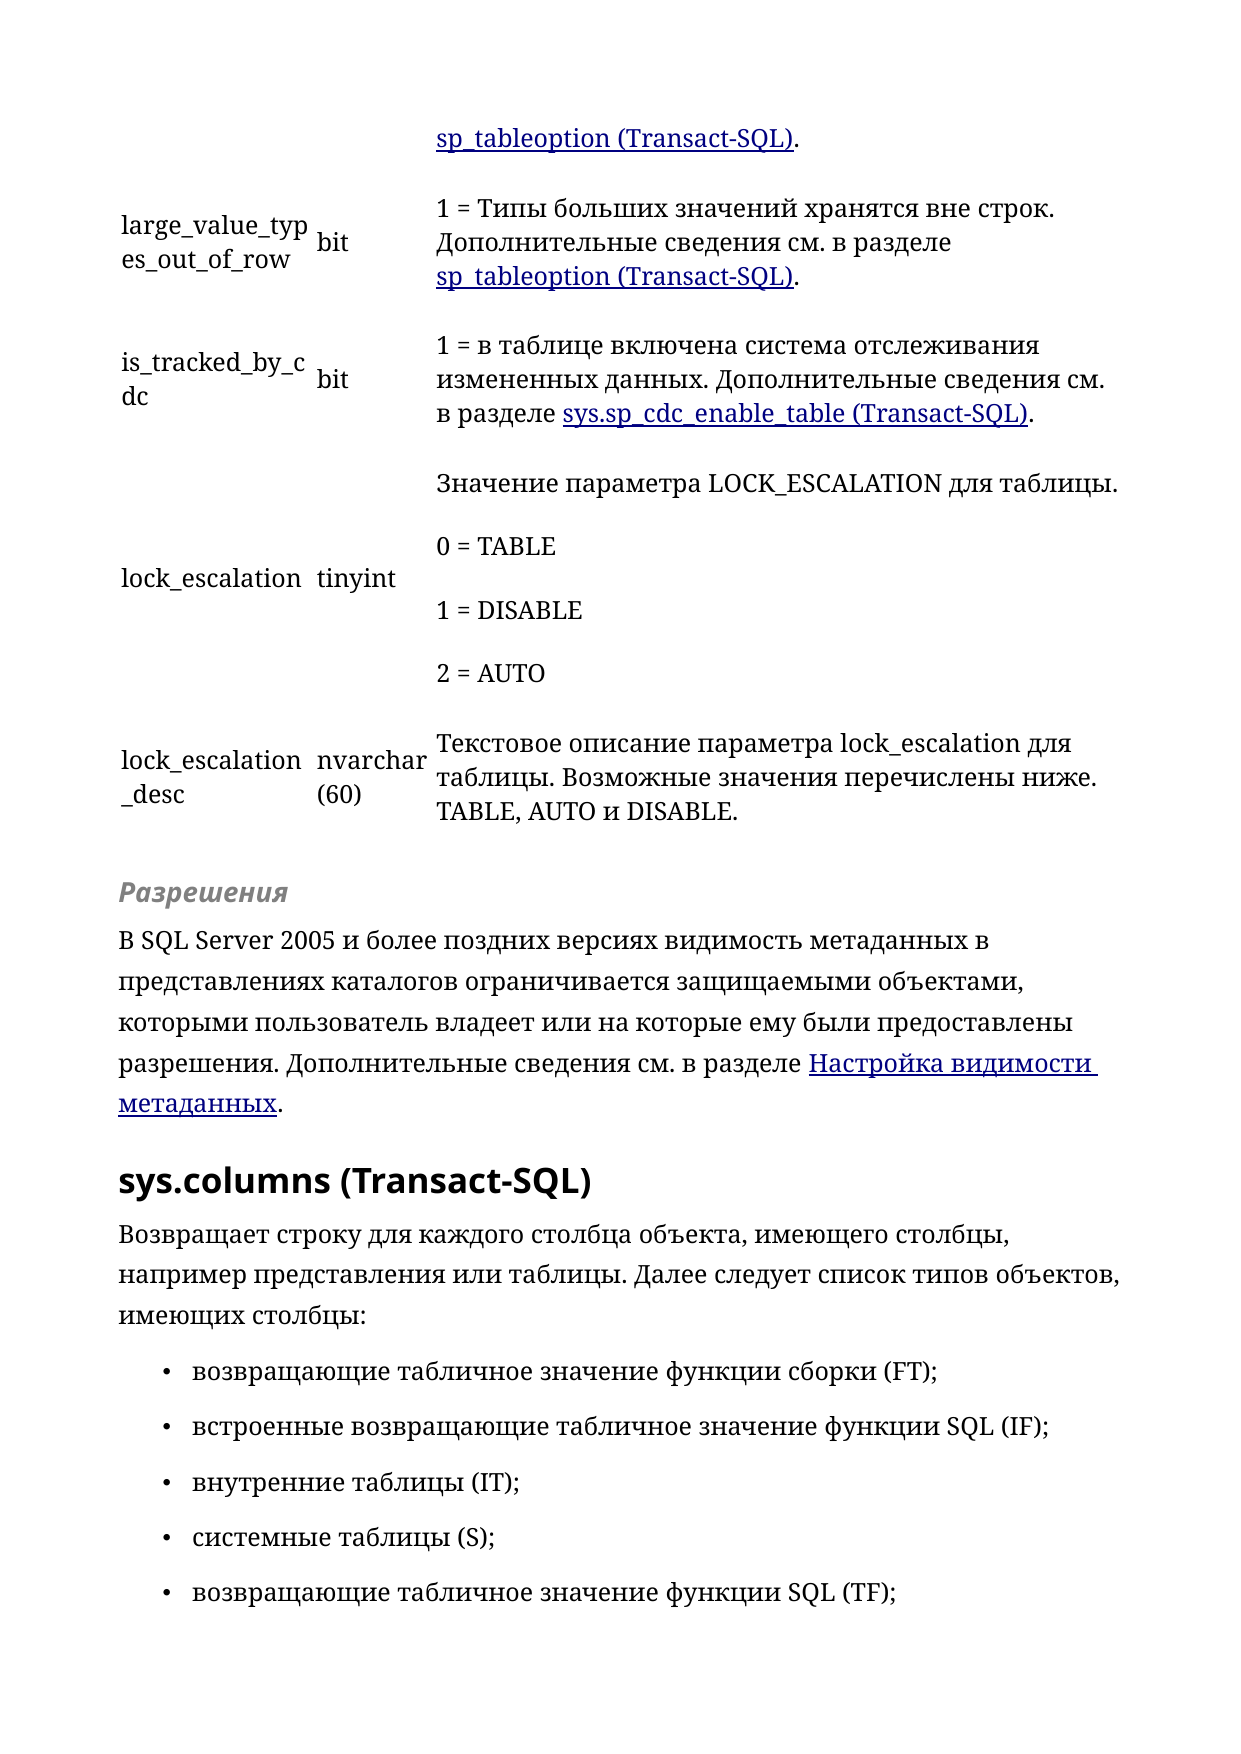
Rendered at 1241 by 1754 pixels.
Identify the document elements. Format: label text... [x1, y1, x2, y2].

subtitle Разрешения [118, 872, 1122, 910]
table_cell bit [314, 325, 433, 462]
table_cell Текстовое описание параметра lock_escalation для таблицы. Возможные значения перечислены ниже. TABLE, AUTO и DISABLE. [433, 723, 1122, 860]
list возвращающие табличное значение функции SQL (TF); [162, 1575, 1122, 1609]
table_cell bit [314, 188, 433, 325]
table_cell Значение параметра LOCK_ESCALATION для таблицы. 0 = TABLE 1 = DISABLE 2 = AUTO [433, 463, 1122, 722]
table_cell tinyint [314, 463, 433, 722]
list возвращающие табличное значение функции сборки (FT); [162, 1353, 1122, 1387]
table_cell nvarchar(60) [314, 723, 433, 860]
table_cell lock_escalation [118, 463, 314, 722]
table_cell sp_tableoption (Transact-SQL). [433, 118, 1122, 187]
text В SQL Server 2005 и более поздних версиях видимость метаданных в представлениях каталогов ограничивается защищаемыми объектами, которыми пользователь владеет или на которые ему были предоставлены разрешения. Дополнительные сведения см. в разделе Настройка видимости метаданных. [118, 923, 1122, 1120]
table_cell 1 = в таблице включена система отслеживания измененных данных. Дополнительные сведения см. в разделе sys.sp_cdc_enable_table (Transact-SQL). [433, 325, 1122, 462]
list встроенные возвращающие табличное значение функции SQL (IF); [162, 1409, 1122, 1443]
subtitle sys.columns (Transact-SQL) [118, 1156, 1122, 1204]
list внутренние таблицы (IT); [162, 1464, 1122, 1498]
table_cell [314, 118, 433, 187]
table_cell lock_escalation_desc [118, 723, 314, 860]
table_cell 1 = Типы больших значений хранятся вне строк. Дополнительные сведения см. в разделе sp_tableoption (Transact-SQL). [433, 188, 1122, 325]
table_cell is_tracked_by_cdc [118, 325, 314, 462]
list системные таблицы (S); [162, 1519, 1122, 1554]
table_cell [118, 118, 314, 187]
text Возвращает строку для каждого столбца объекта, имеющего столбцы, например представления или таблицы. Далее следует список типов объектов, имеющих столбцы: [118, 1216, 1122, 1332]
table_cell large_value_types_out_of_row [118, 188, 314, 325]
